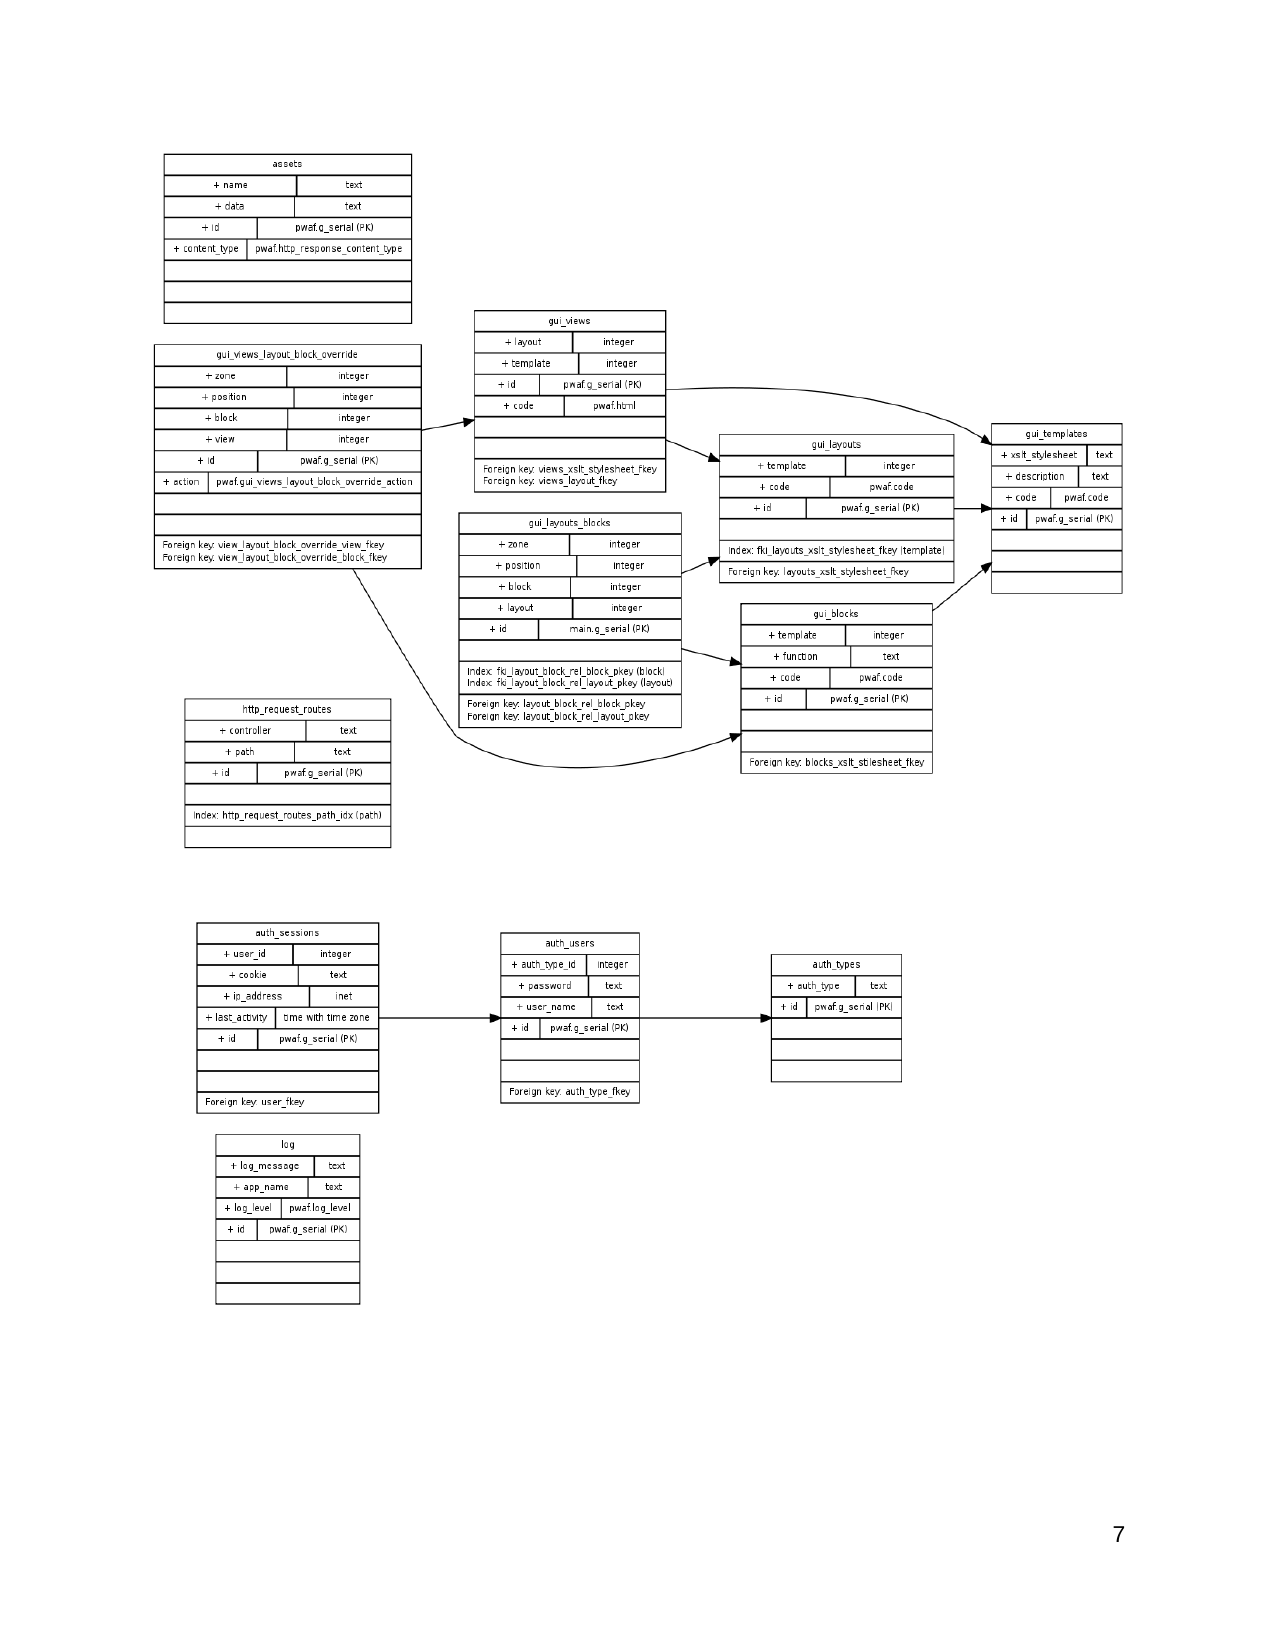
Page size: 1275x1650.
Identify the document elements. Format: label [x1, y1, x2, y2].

picture [150, 150, 1125, 1308]
